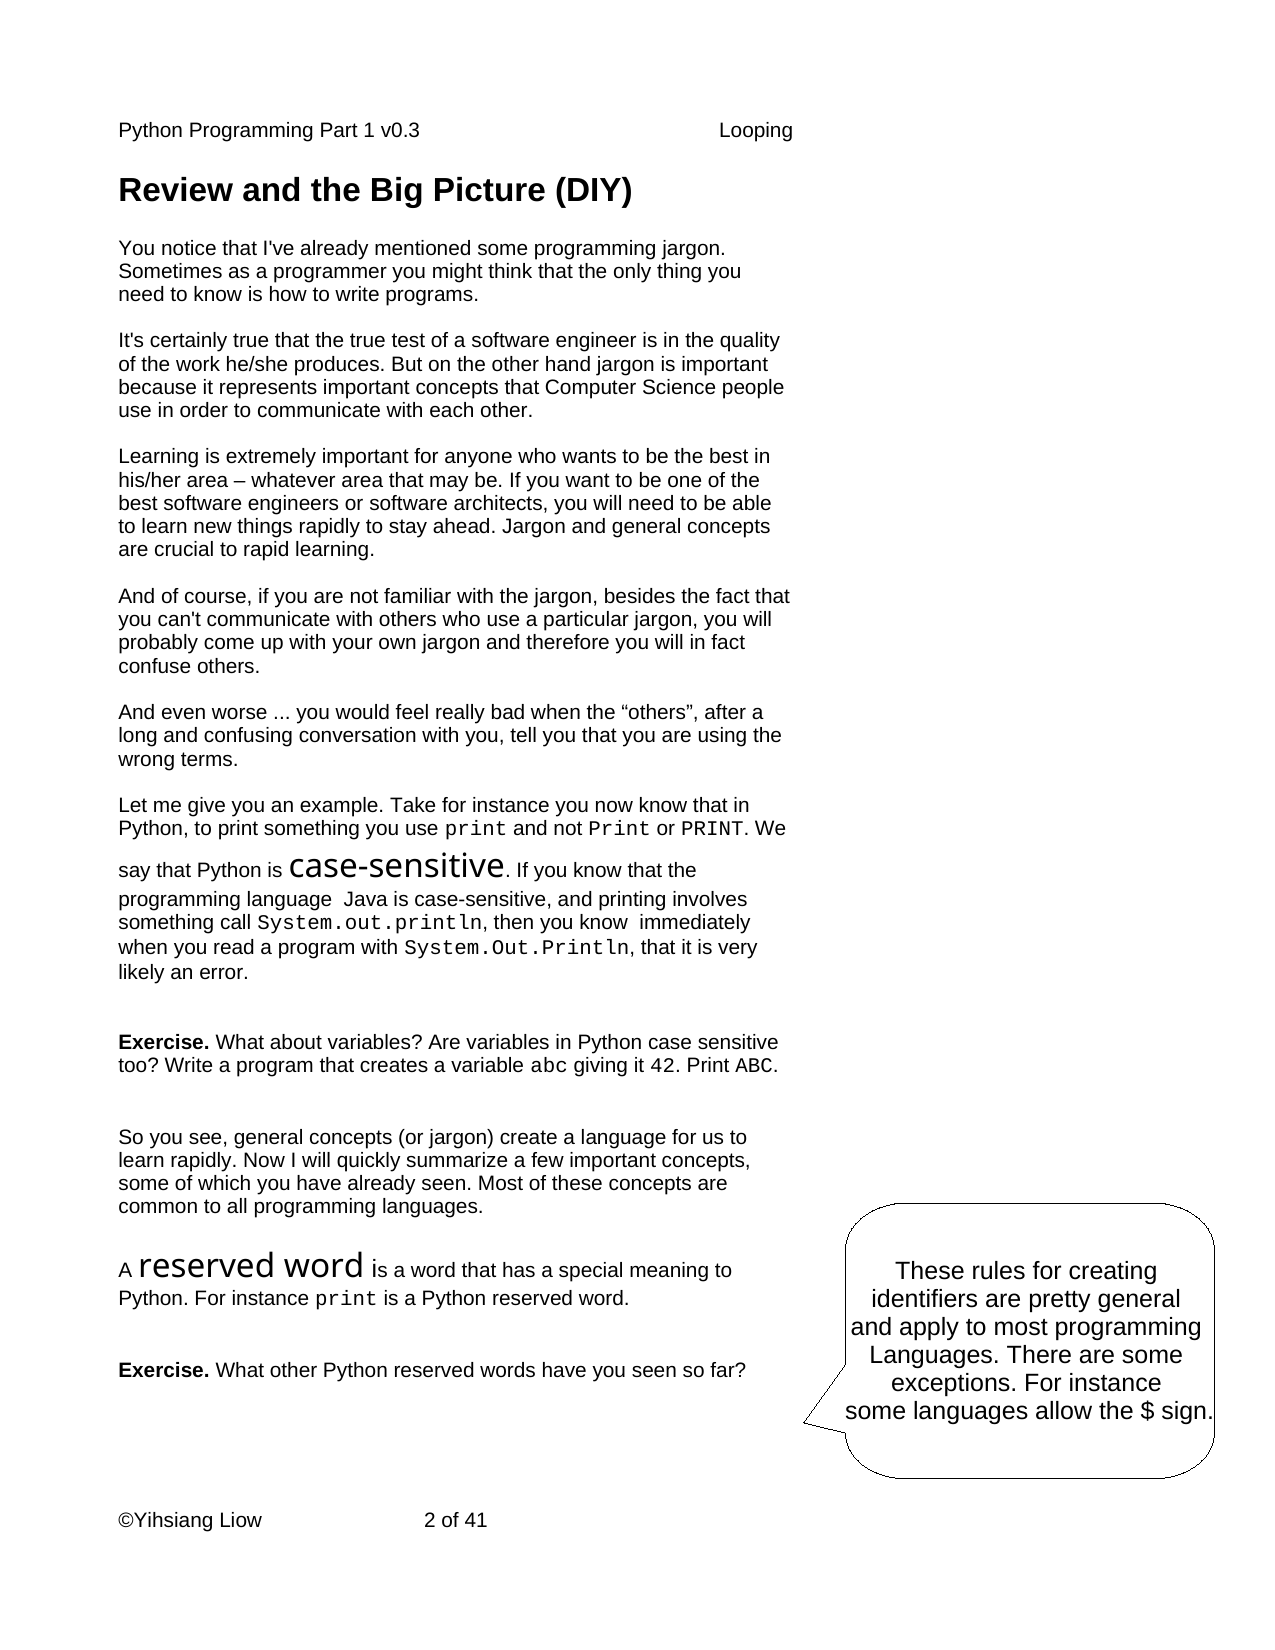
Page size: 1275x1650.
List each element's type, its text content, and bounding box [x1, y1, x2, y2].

text Review and the Big Picture (DIY) [118, 171, 793, 208]
text And even worse ... you would feel really bad when the “others”, after a long and confusing conversation with you, tell you that you are using the wrong terms. [118, 701, 793, 770]
text It's certainly true that the true test of a software engineer is in the quality of the work he/she produces. But on the other hand jargon is important because it represents important concepts that Computer Science people use in order to communicate with each other. [118, 329, 793, 422]
text Let me give you an example. Take for instance you now know that in Python, to print something you use print and not Print or PRINT. We say that Python is case-sensitive. If you know that the programming language Java is case-sensitive, and printing involves something call System.out.println, then you know immediately when you read a program with System.Out.Println, that it is very likely an error. [118, 793, 793, 984]
text So you see, general concepts (or jargon) create a language for us to learn rapidly. Now I will quickly summarize a few important concepts, some of which you have already seen. Most of these concepts are common to all programming languages. [118, 1125, 793, 1218]
text Exercise. What about variables? Are variables in Python case sensitive too? Write a program that creates a variable abc giving it 42. Print ABC. [118, 1030, 793, 1079]
text And of course, if you are not familiar with the jargon, besides the fact that you can't communicate with others who use a particular jargon, you will probably come up with your own jargon and therefore you will in fact confuse others. [118, 584, 793, 677]
text Learning is extremely important for anyone who wants to be the best in his/her area – whatever area that may be. If you want to be one of the best software engineers or software architects, you will need to be able to learn new things rapidly to stay ahead. Jargon and general concepts are crucial to rapid learning. [118, 445, 793, 561]
text You notice that I've already mentioned some programming jargon. Sometimes as a programmer you might think that the only thing you need to know is how to write programs. [118, 236, 793, 306]
text A reserved word is a word that has a special meaning to Python. For instance print is a Python reserved word. [118, 1241, 793, 1312]
text Exercise. What other Python reserved words have you seen so far? [118, 1358, 793, 1382]
